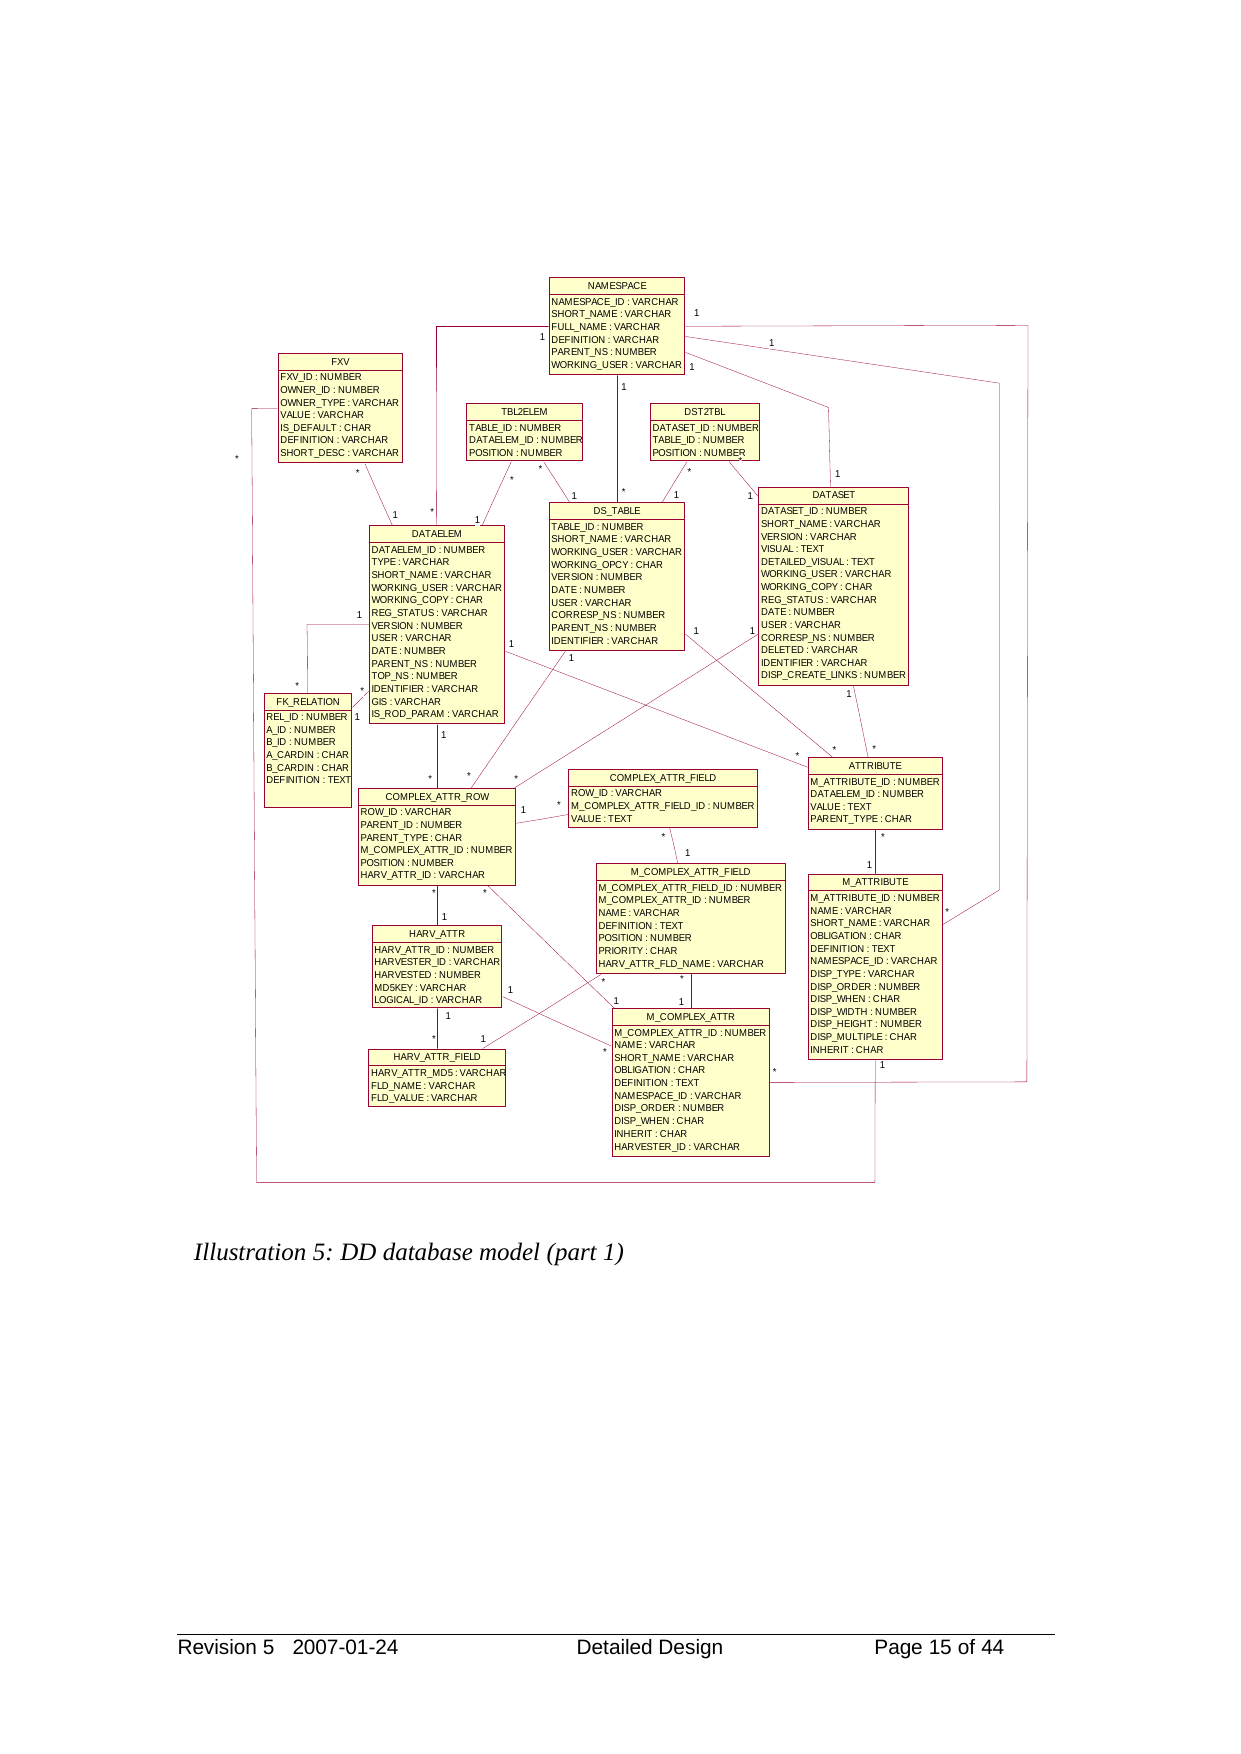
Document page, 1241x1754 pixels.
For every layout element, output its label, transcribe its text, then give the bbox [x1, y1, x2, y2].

text Illustration 5: DD database model (part 1) [194, 232, 1076, 1266]
